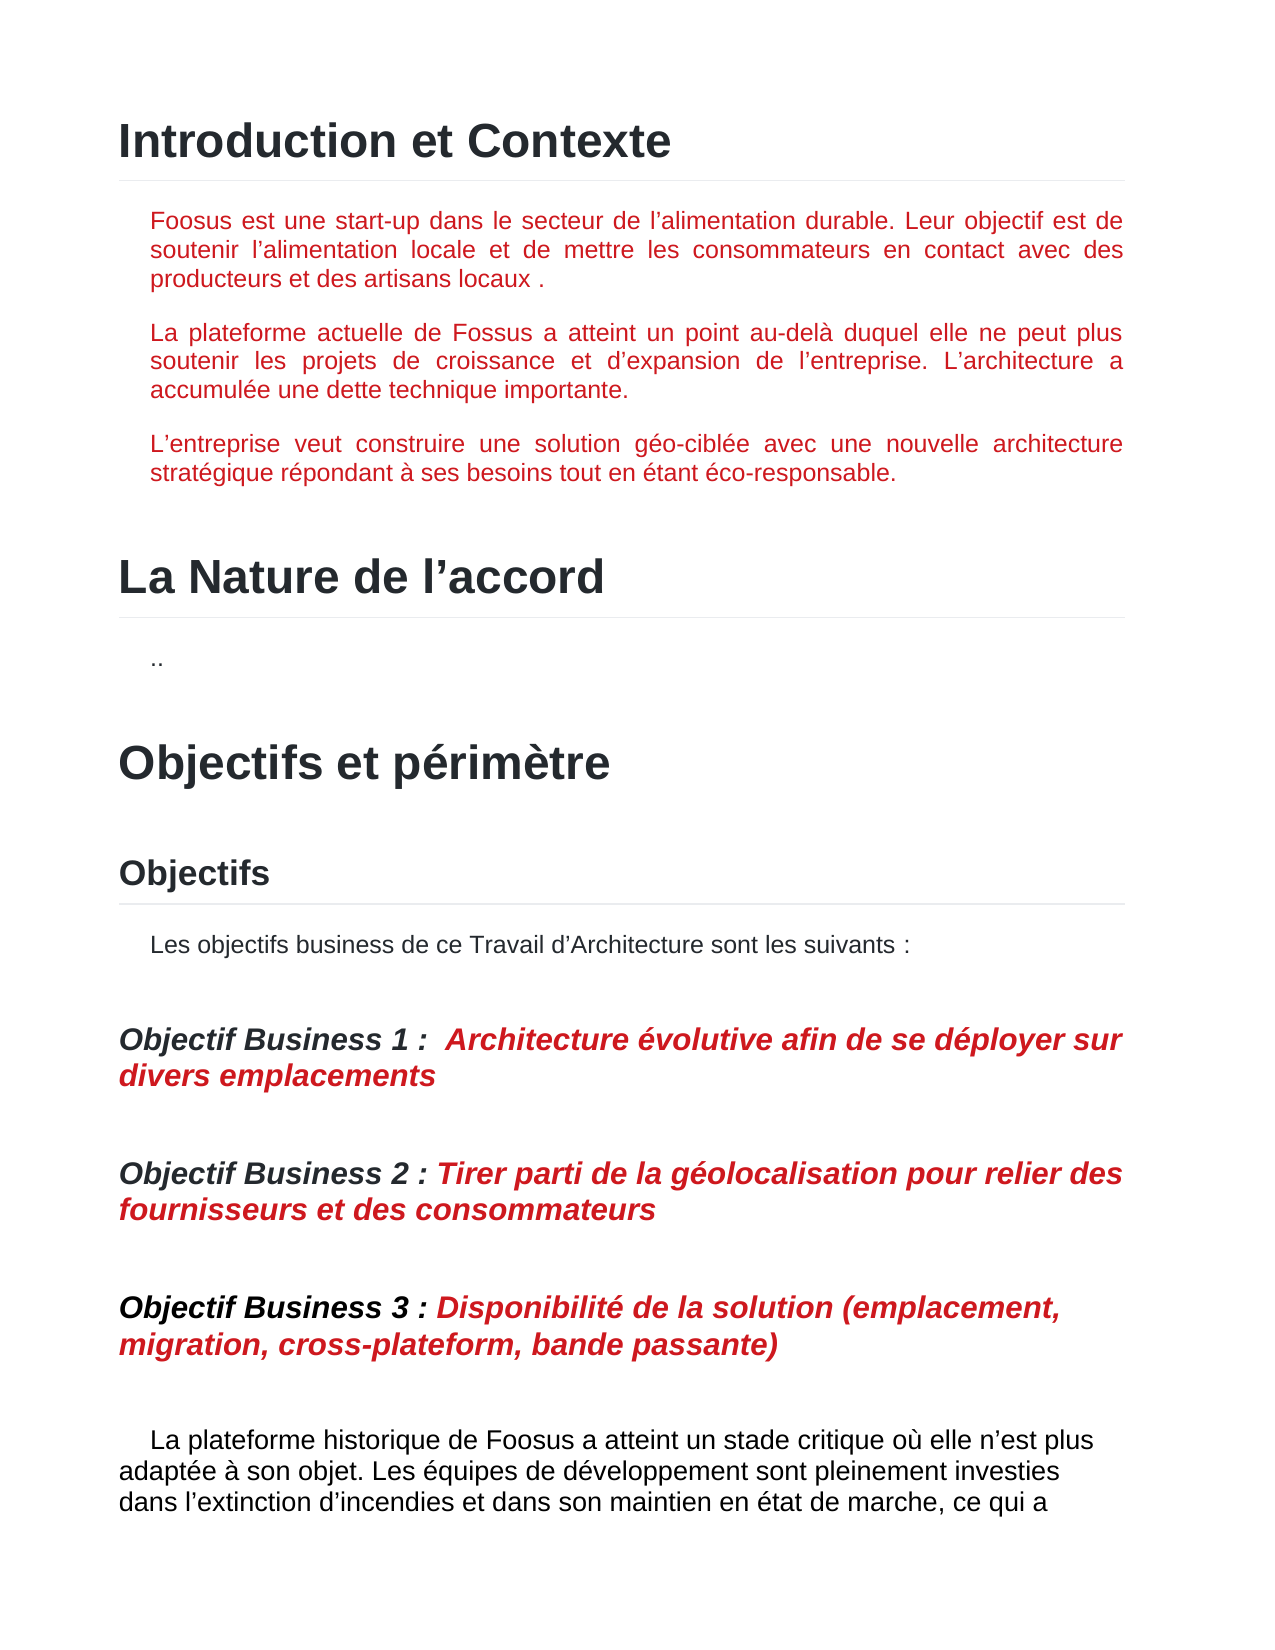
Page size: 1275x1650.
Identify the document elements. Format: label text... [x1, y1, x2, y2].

subtitle Objectif Business 1 : Architecture évolutive afin de se déployer sur divers emplacements [119, 1021, 1125, 1093]
subtitle Objectifs et périmètre [119, 734, 1125, 789]
text .. [150, 643, 1125, 672]
subtitle Objectif Business 2 : Tirer parti de la géolocalisation pour relier des fournisseurs et des consommateurs [119, 1155, 1125, 1227]
subtitle Objectifs [119, 852, 1125, 903]
text La plateforme historique de Foosus a atteint un stade critique où elle n’est plus adaptée à son objet. Les équipes de développement sont pleinement investies dans l’extinction d’incendies et dans son maintien en état de marche, ce qui a [119, 1424, 1125, 1518]
text La plateforme actuelle de Fossus a atteint un point au-delà duquel elle ne peut plus soutenir les projets de croissance et d’expansion de l’entreprise. L’architecture a accumulée une dette technique importante. [150, 318, 1125, 404]
subtitle Introduction et Contexte [119, 112, 1125, 180]
text L’entreprise veut construire une solution géo-ciblée avec une nouvelle architecture stratégique répondant à ses besoins tout en étant éco-responsable. [150, 429, 1125, 486]
text Les objectifs business de ce Travail d’Architecture sont les suivants : [150, 929, 1125, 958]
subtitle Objectif Business 3 : Disponibilité de la solution (emplacement, migration, cross-plateform, bande passante) [119, 1289, 1125, 1361]
text Foosus est une start-up dans le secteur de l’alimentation durable. Leur objectif est de soutenir l’alimentation locale et de mettre les consommateurs en contact avec des producteurs et des artisans locaux . [150, 206, 1125, 293]
subtitle La Nature de l’accord [119, 549, 1125, 617]
